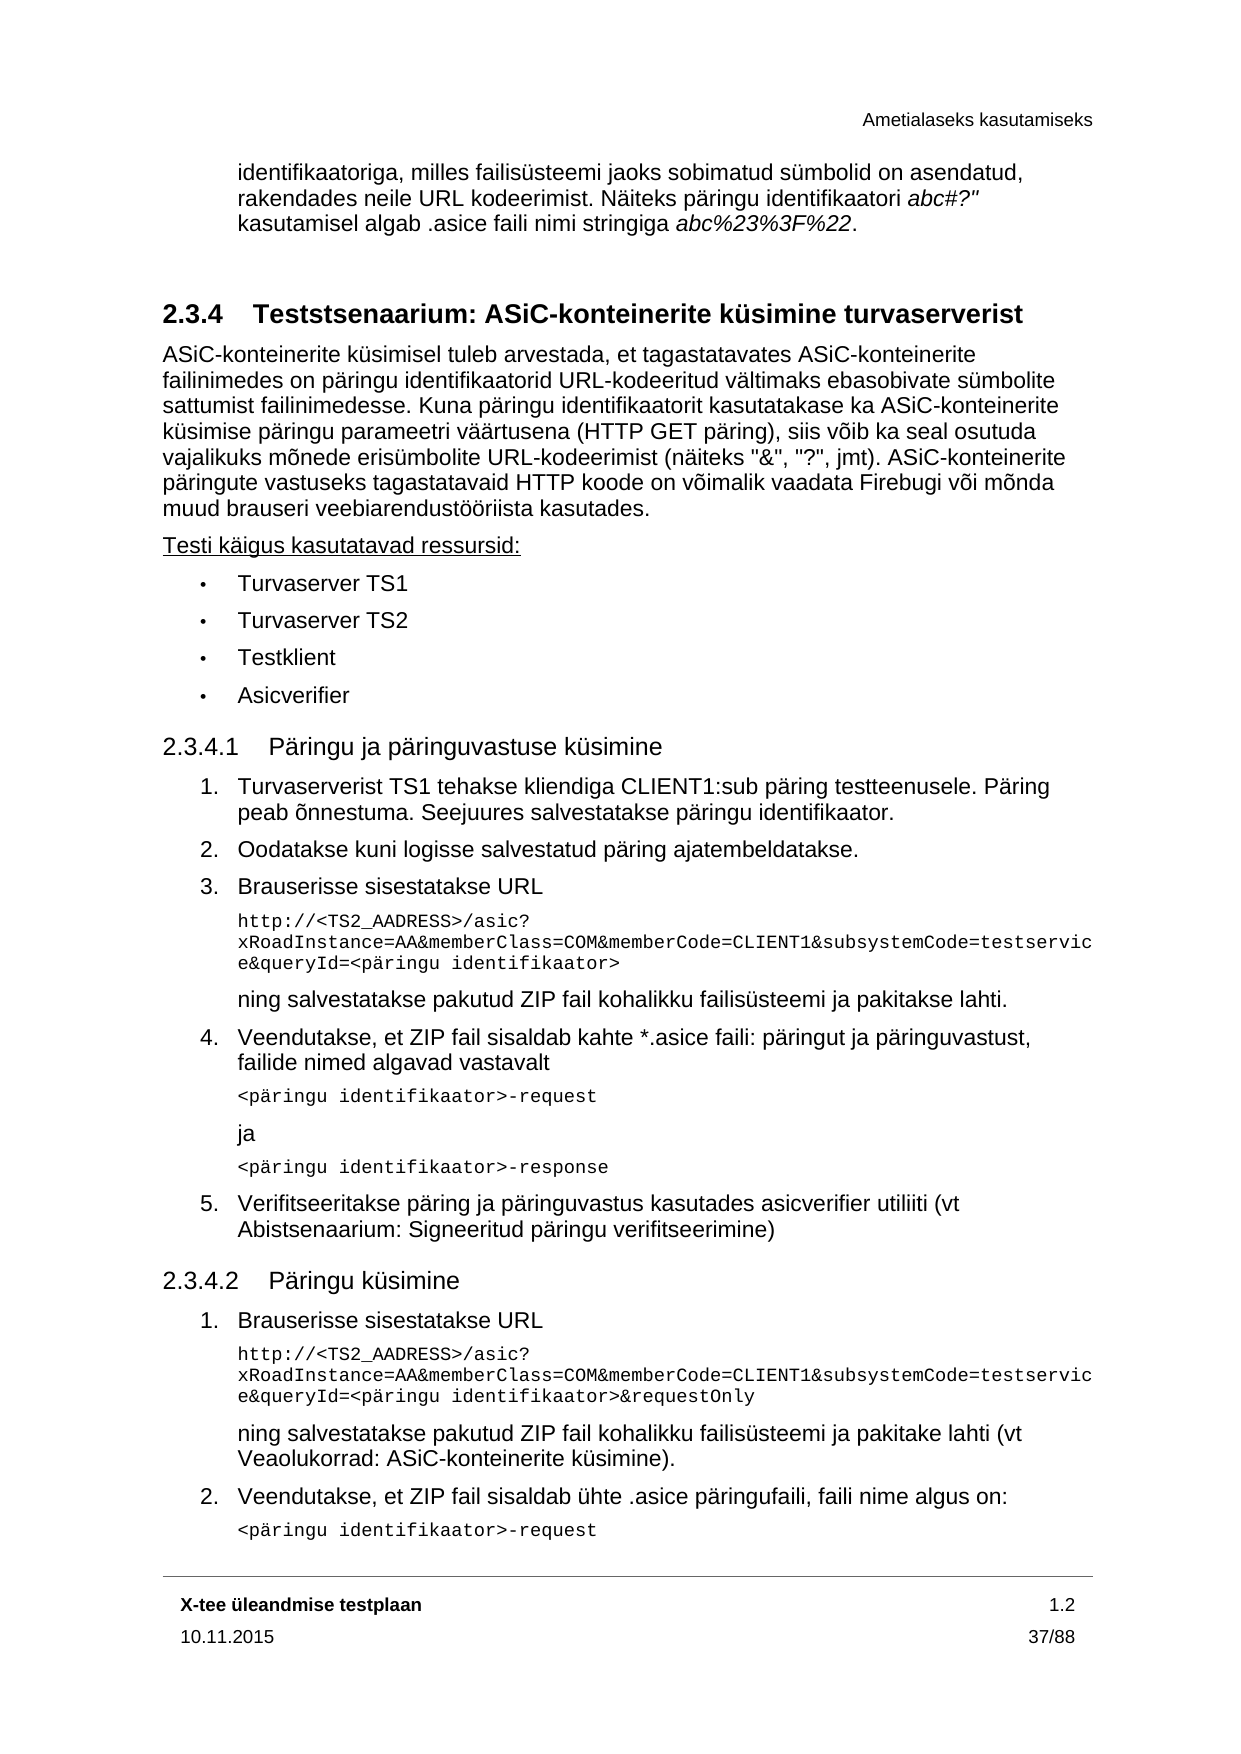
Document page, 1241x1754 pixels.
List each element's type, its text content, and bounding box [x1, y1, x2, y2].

list Testklient [200, 645, 1093, 671]
list Oodatakse kuni logisse salvestatud päring ajatembeldatakse. [200, 837, 1093, 862]
text ASiC-konteinerite küsimisel tuleb arvestada, et tagastatavates ASiC-konteinerite failinimedes on päringu identifikaatorid URL-kodeeritud vältimaks ebasobivate sümbolite sattumist failinimedesse. Kuna päringu identifikaatorit kasutatakase ka ASiC-konteinerite küsimise päringu parameetri väärtusena (HTTP GET päring), siis võib ka seal osutuda vajalikuks mõnede erisümbolite URL-kodeerimist (näiteks "&", "?", jmt). ASiC-konteinerite päringute vastuseks tagastatavaid HTTP koode on võimalik vaadata Firebugi või mõnda muud brauseri veebiarendustööriista kasutades. [162, 342, 1093, 521]
list Brauserisse sisestatakse URL [200, 874, 1093, 899]
list identifikaatoriga, milles failisüsteemi jaoks sobimatud sümbolid on asendatud, rakendades neile URL kodeerimist. Näiteks päringu identifikaatori abc#?" kasutamisel algab .asice faili nimi stringiga abc%23%3F%22. [200, 160, 1093, 237]
list ning salvestatakse pakutud ZIP fail kohalikku failisüsteemi ja pakitakse lahti. [200, 987, 1093, 1012]
list Asicverifier [200, 682, 1093, 708]
list Turvaserver TS1 [200, 570, 1093, 596]
list <päringu identifikaator>-response [200, 1158, 1093, 1179]
list <päringu identifikaator>-request [200, 1087, 1093, 1108]
text Testi käigus kasutatavad ressursid: [162, 533, 1093, 558]
list http://<TS2_AADRESS>/asic?xRoadInstance=AA&memberClass=COM&memberCode=CLIENT1&subsystemCode=testservice&queryId=<päringu identifikaator> [200, 911, 1093, 975]
list Turvaserver TS2 [200, 608, 1093, 633]
subtitle Päringu ja päringuvastuse küsimine [162, 733, 1093, 761]
list Veendutakse, et ZIP fail sisaldab ühte .asice päringufaili, faili nime algus on: [200, 1483, 1093, 1509]
list Brauserisse sisestatakse URL [200, 1307, 1093, 1333]
subtitle Päringu küsimine [162, 1267, 1093, 1295]
list Veendutakse, et ZIP fail sisaldab kahte *.asice faili: päringut ja päringuvastust, failide nimed algavad vastavalt [200, 1024, 1093, 1076]
list http://<TS2_AADRESS>/asic?xRoadInstance=AA&memberClass=COM&memberCode=CLIENT1&subsystemCode=testservice&queryId=<päringu identifikaator>&requestOnly [200, 1345, 1093, 1408]
list <päringu identifikaator>-request [200, 1521, 1093, 1542]
list Verifitseeritakse päring ja päringuvastus kasutades asicverifier utiliiti (vt Abistsenaarium: Signeeritud päringu verifitseerimine) [200, 1191, 1093, 1242]
list ja [200, 1120, 1093, 1146]
subtitle Teststsenaarium: ASiC-konteinerite küsimine turvaserverist [162, 299, 1093, 329]
list ning salvestatakse pakutud ZIP fail kohalikku failisüsteemi ja pakitake lahti (vt Veaolukorrad: ASiC-konteinerite küsimine). [200, 1420, 1093, 1472]
list Turvaserverist TS1 tehakse kliendiga CLIENT1:sub päring testteenusele. Päring peab õnnestuma. Seejuures salvestatakse päringu identifikaator. [200, 773, 1093, 825]
